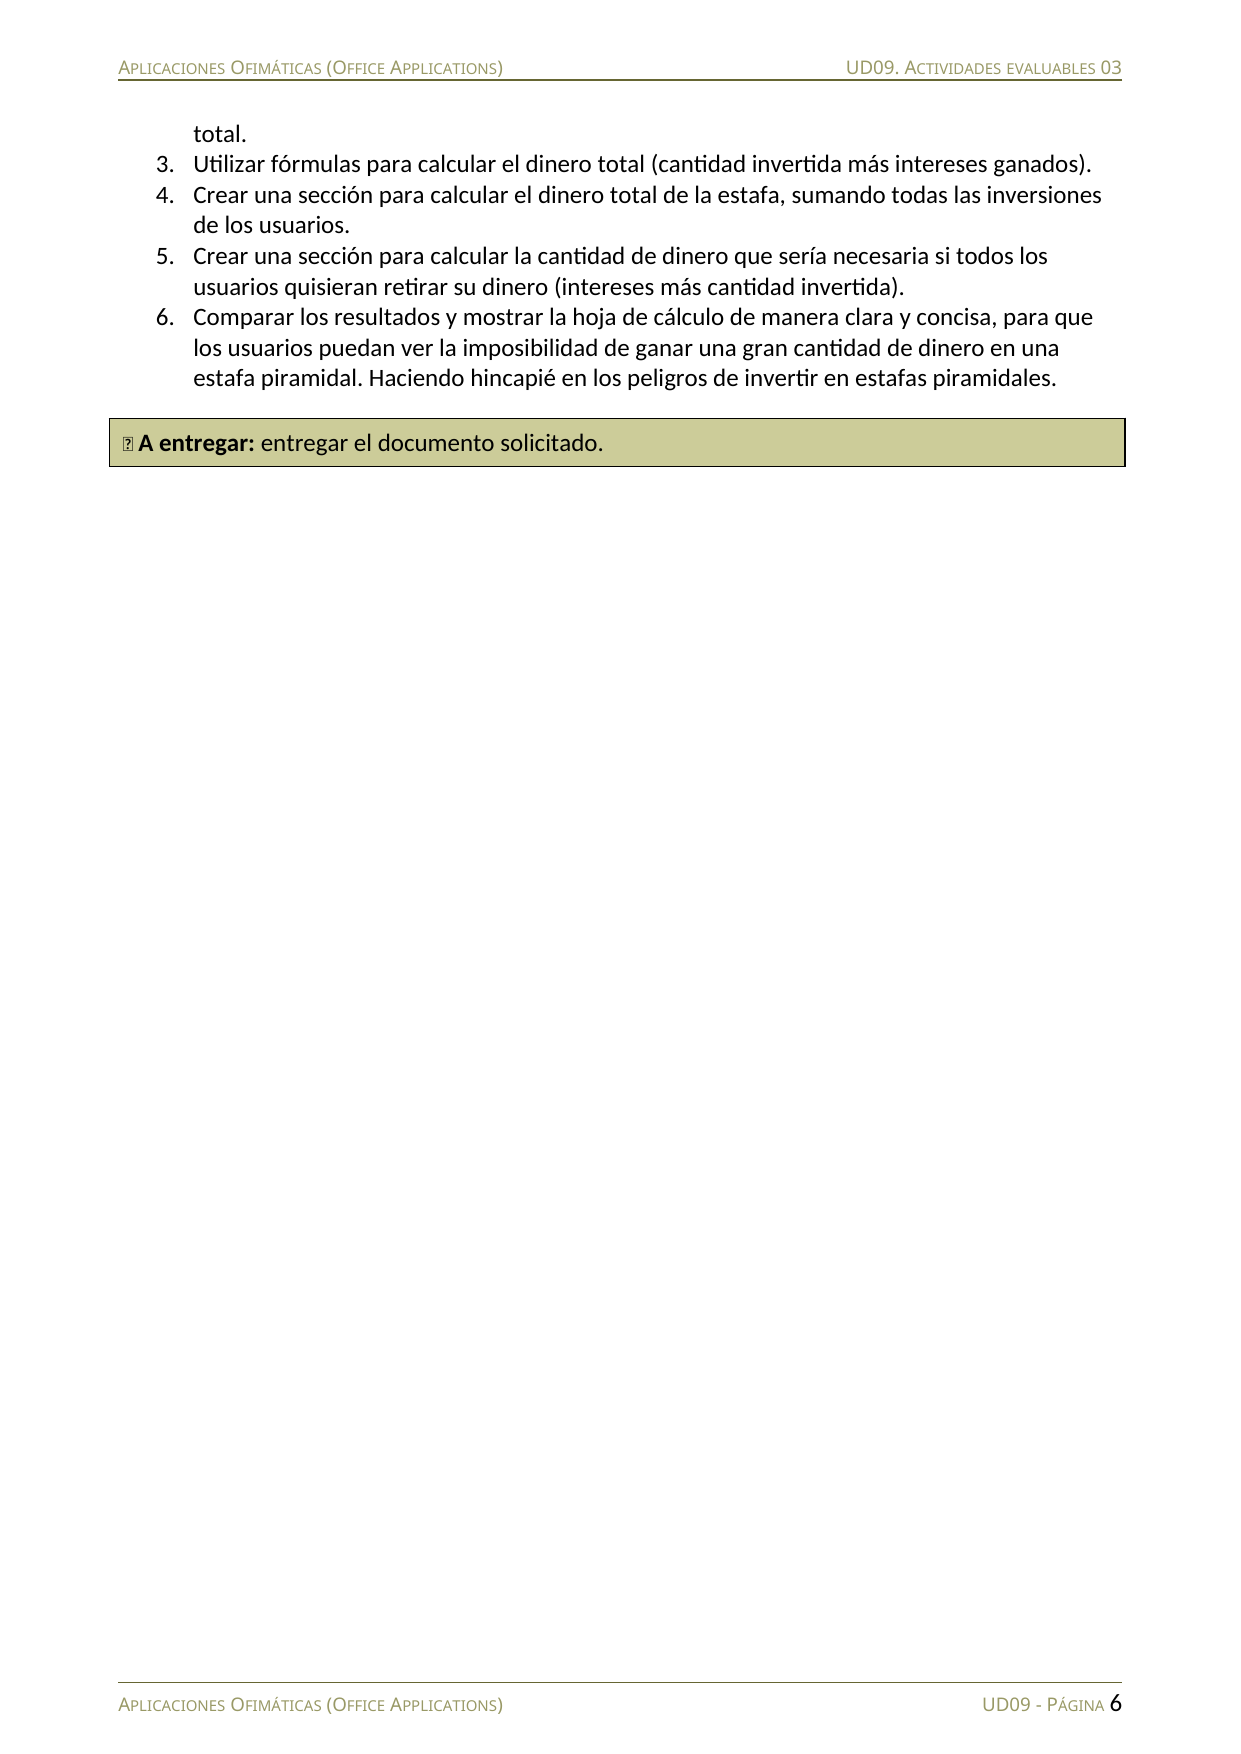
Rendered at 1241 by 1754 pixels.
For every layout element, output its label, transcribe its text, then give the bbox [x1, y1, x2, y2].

list total. [156, 118, 1122, 148]
list Crear una sección para calcular el dinero total de la estafa, sumando todas las inversiones de los usuarios. [156, 179, 1122, 240]
list Utilizar fórmulas para calcular el dinero total (cantidad invertida más intereses ganados). [156, 148, 1122, 179]
text 📕 A entregar: entregar el documento solicitado. [110, 419, 1124, 466]
list Comparar los resultados y mostrar la hoja de cálculo de manera clara y concisa, para que los usuarios puedan ver la imposibilidad de ganar una gran cantidad de dinero en una estafa piramidal. Haciendo hincapié en los peligros de invertir en estafas piramidales. [156, 301, 1122, 393]
list Crear una sección para calcular la cantidad de dinero que sería necesaria si todos los usuarios quisieran retirar su dinero (intereses más cantidad invertida). [156, 240, 1122, 301]
